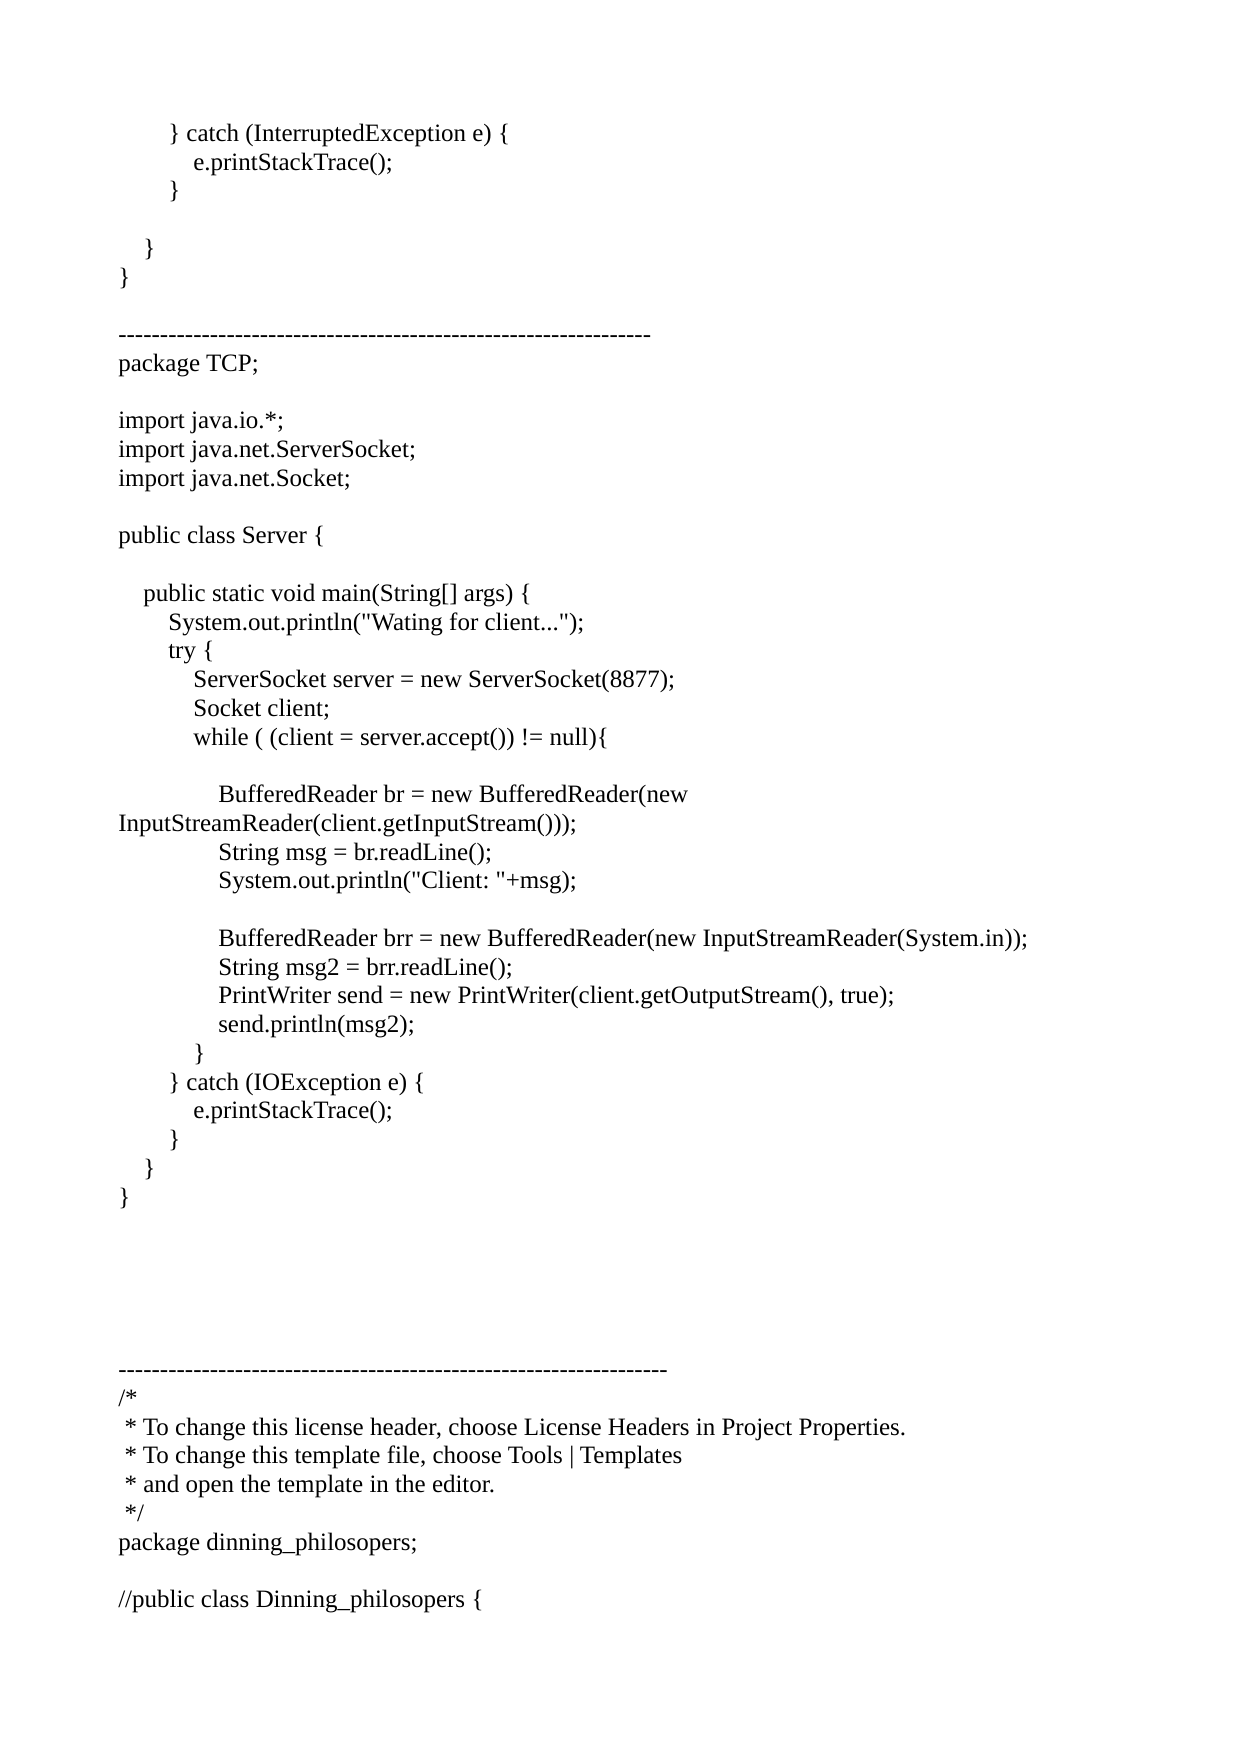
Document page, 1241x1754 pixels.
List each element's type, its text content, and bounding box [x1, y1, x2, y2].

text package dinning_philosopers; [118, 1527, 1122, 1556]
text */ [118, 1498, 1122, 1527]
text send.println(msg2); [118, 1009, 1122, 1038]
text } [118, 1182, 1122, 1211]
text import java.net.Socket; [118, 463, 1122, 492]
text try { [118, 636, 1122, 664]
text /* [118, 1383, 1122, 1412]
text } catch (InterruptedException e) { [118, 118, 1122, 147]
text ServerSocket server = new ServerSocket(8877); [118, 664, 1122, 693]
text PrintWriter send = new PrintWriter(client.getOutputStream(), true); [118, 981, 1122, 1009]
text BufferedReader brr = new BufferedReader(new InputStreamReader(System.in)); [118, 923, 1122, 952]
text * and open the template in the editor. [118, 1469, 1122, 1498]
text String msg2 = brr.readLine(); [118, 952, 1122, 981]
text } [118, 262, 1122, 291]
text } [118, 176, 1122, 204]
text Socket client; [118, 693, 1122, 722]
text * To change this license header, choose License Headers in Project Properties. [118, 1412, 1122, 1441]
text String msg = br.readLine(); [118, 837, 1122, 866]
text * To change this template file, choose Tools | Templates [118, 1441, 1122, 1469]
text import java.net.ServerSocket; [118, 434, 1122, 463]
text import java.io.*; [118, 406, 1122, 434]
text ---------------------------------------------------------------- [118, 319, 1122, 348]
text public class Server { [118, 521, 1122, 549]
text } [118, 1153, 1122, 1182]
text } [118, 1124, 1122, 1153]
text BufferedReader br = new BufferedReader(new InputStreamReader(client.getInputStream())); [118, 779, 1122, 837]
text e.printStackTrace(); [118, 147, 1122, 176]
text e.printStackTrace(); [118, 1096, 1122, 1124]
text } catch (IOException e) { [118, 1067, 1122, 1096]
text package TCP; [118, 348, 1122, 377]
text while ( (client = server.accept()) != null){ [118, 722, 1122, 751]
text System.out.println("Wating for client..."); [118, 607, 1122, 636]
text public static void main(String[] args) { [118, 578, 1122, 607]
text System.out.println("Client: "+msg); [118, 866, 1122, 894]
text } [118, 1038, 1122, 1067]
text } [118, 233, 1122, 262]
text ------------------------------------------------------------------ [118, 1354, 1122, 1383]
text //public class Dinning_philosopers { [118, 1584, 1122, 1613]
